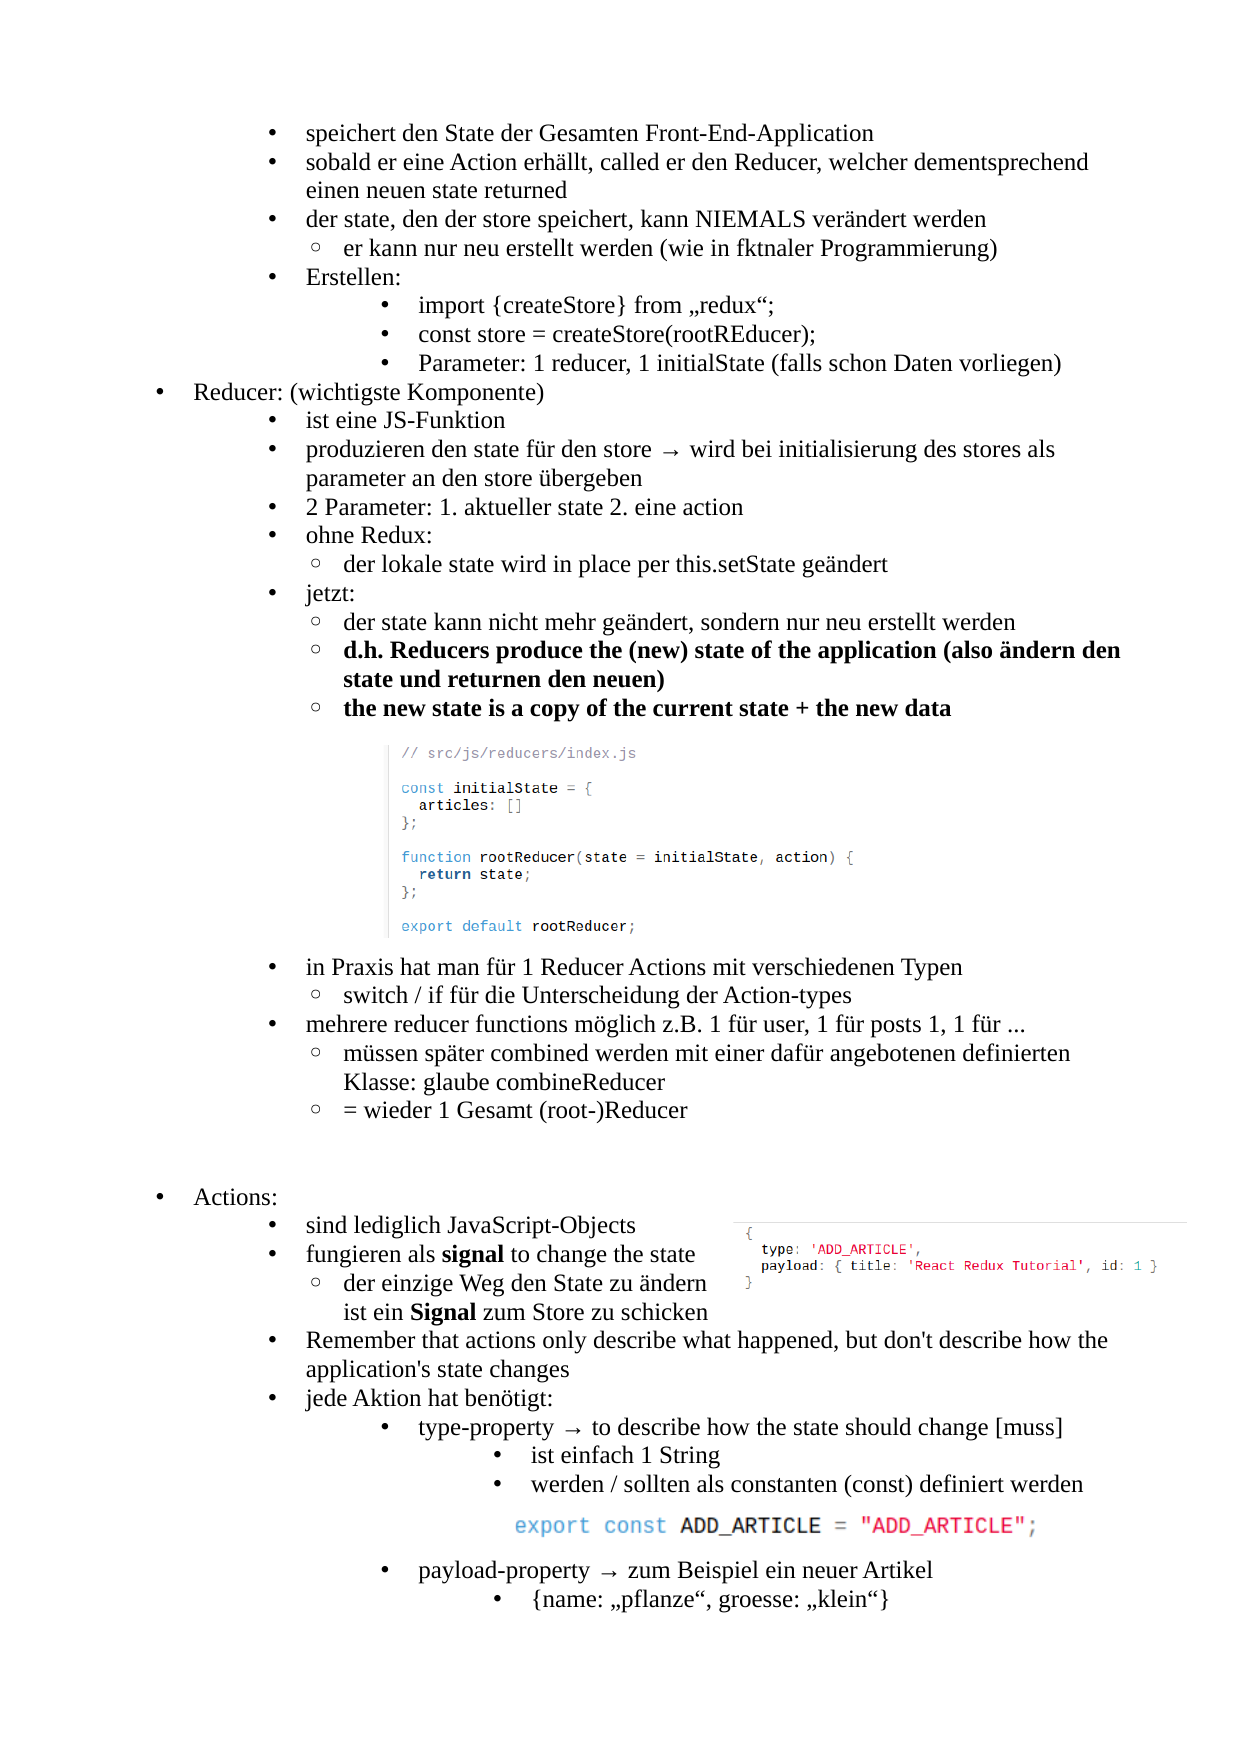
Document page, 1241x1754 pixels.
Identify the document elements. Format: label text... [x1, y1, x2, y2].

list payload-property → zum Beispiel ein neuer Artikel [381, 1556, 1122, 1584]
list switch / if für die Unterscheidung der Action-types [306, 981, 1122, 1009]
picture [383, 745, 869, 938]
list ist einfach 1 String [493, 1441, 1122, 1469]
list Parameter: 1 reducer, 1 initialState (falls schon Daten vorliegen) [381, 348, 1122, 377]
list produzieren den state für den store → wird bei initialisierung des stores als parameter an den store übergeben [268, 434, 1122, 492]
list = wieder 1 Gesamt (root-)Reducer [306, 1096, 1122, 1124]
list werden / sollten als constanten (const) definiert werden [493, 1469, 1122, 1498]
list type-property → to describe how the state should change [muss] [381, 1412, 1122, 1441]
list sind lediglich JavaScript-Objects [268, 1211, 1122, 1239]
list mehrere reducer functions möglich z.B. 1 für user, 1 für posts 1, 1 für ... [268, 1009, 1122, 1038]
list the new state is a copy of the current state + the new data [306, 693, 1122, 722]
list import {createStore} from „redux“; [381, 291, 1122, 319]
list der einzige Weg den State zu ändern ist ein Signal zum Store zu schicken [306, 1268, 1122, 1326]
list Erstellen: [268, 262, 1122, 291]
list Remember that actions only describe what happened, but don't describe how the application's state changes [268, 1326, 1122, 1383]
list const store = createStore(rootREducer); [381, 319, 1122, 348]
list der state kann nicht mehr geändert, sondern nur neu erstellt werden [306, 607, 1122, 636]
list Actions: [156, 1182, 1122, 1211]
list {name: „pflanze“, groesse: „klein“} [493, 1584, 1122, 1613]
list er kann nur neu erstellt werden (wie in fktnaler Programmierung) [306, 233, 1122, 262]
list ist eine JS-Funktion [268, 406, 1122, 434]
list Reducer: (wichtigste Komponente) [156, 377, 1122, 406]
list d.h. Reducers produce the (new) state of the application (also ändern den state und returnen den neuen) [306, 636, 1122, 693]
list müssen später combined werden mit einer dafür angebotenen definierten Klasse: glaube combineReducer [306, 1038, 1122, 1096]
list 2 Parameter: 1. aktueller state 2. eine action [268, 492, 1122, 521]
list sobald er eine Action erhällt, called er den Reducer, welcher dementsprechend einen neuen state returned [268, 147, 1122, 204]
picture [515, 1515, 1051, 1540]
list jede Aktion hat benötigt: [268, 1383, 1122, 1412]
list jetzt: [268, 578, 1122, 607]
list speichert den State der Gesamten Front-End-Application [268, 118, 1122, 147]
list der lokale state wird in place per this.setState geändert [306, 549, 1122, 578]
picture [733, 1221, 1187, 1294]
list in Praxis hat man für 1 Reducer Actions mit verschiedenen Typen [268, 952, 1122, 981]
list fungieren als signal to change the state [268, 1239, 733, 1268]
list der state, den der store speichert, kann NIEMALS verändert werden [268, 204, 1122, 233]
list ohne Redux: [268, 521, 1122, 549]
